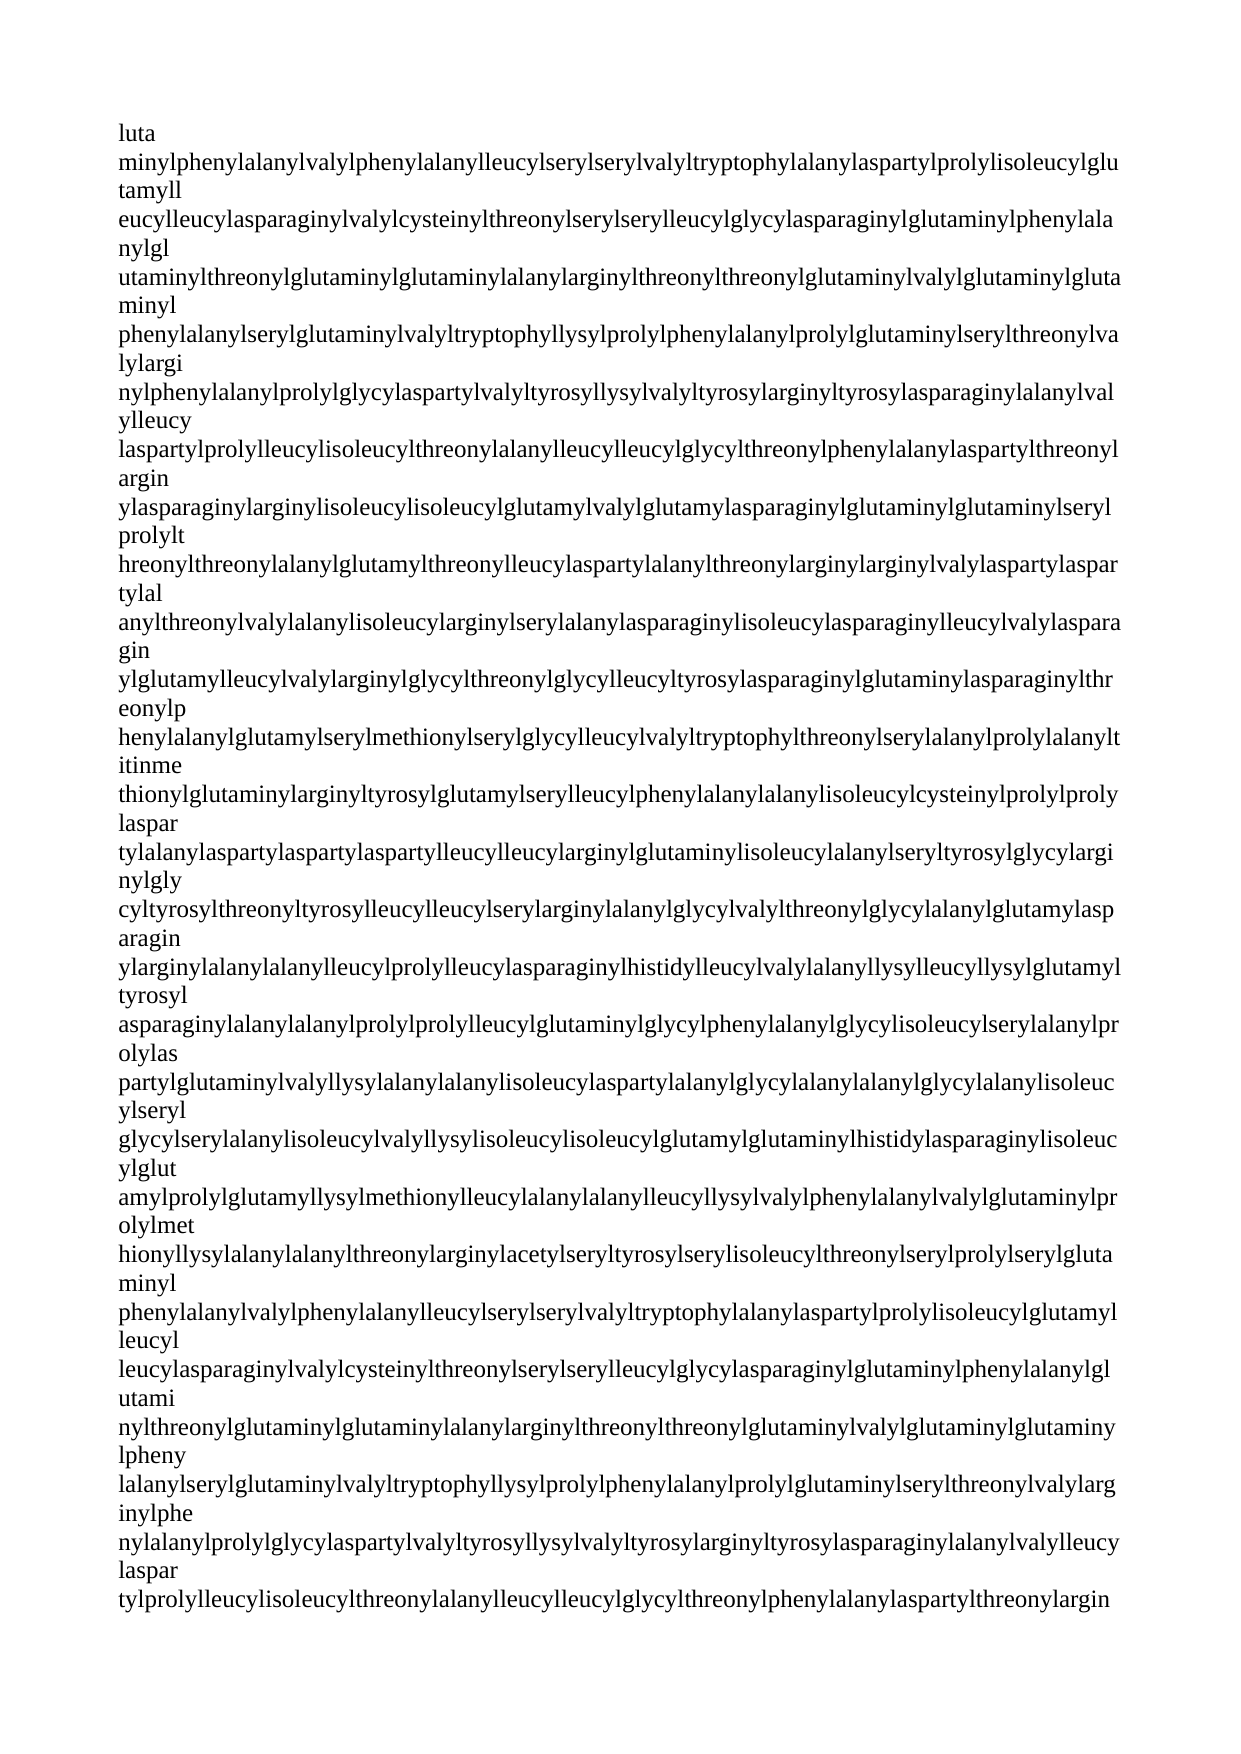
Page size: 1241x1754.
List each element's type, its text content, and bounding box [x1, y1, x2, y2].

text luta minylphenylalanylvalylphenylalanylleucylserylserylvalyltryptophylalanylaspartylprolylisoleucylglutamyll eucylleucylasparaginylvalylcysteinylthreonylserylserylleucylglycylasparaginylglutaminylphenylalanylgl utaminylthreonylglutaminylglutaminylalanylarginylthreonylthreonylglutaminylvalylglutaminylglutaminyl phenylalanylserylglutaminylvalyltryptophyllysylprolylphenylalanylprolylglutaminylserylthreonylvalylargi nylphenylalanylprolylglycylaspartylvalyltyrosyllysylvalyltyrosylarginyltyrosylasparaginylalanylvalylleucy laspartylprolylleucylisoleucylthreonylalanylleucylleucylglycylthreonylphenylalanylaspartylthreonylargin ylasparaginylarginylisoleucylisoleucylglutamylvalylglutamylasparaginylglutaminylglutaminylserylprolylt hreonylthreonylalanylglutamylthreonylleucylaspartylalanylthreonylarginylarginylvalylaspartylaspartylal anylthreonylvalylalanylisoleucylarginylserylalanylasparaginylisoleucylasparaginylleucylvalylasparagin ylglutamylleucylvalylarginylglycylthreonylglycylleucyltyrosylasparaginylglutaminylasparaginylthreonylp henylalanylglutamylserylmethionylserylglycylleucylvalyltryptophylthreonylserylalanylprolylalanyltitinme thionylglutaminylarginyltyrosylglutamylserylleucylphenylalanylalanylisoleucylcysteinylprolylprolylaspar tylalanylaspartylaspartylaspartylleucylleucylarginylglutaminylisoleucylalanylseryltyrosylglycylarginylgly cyltyrosylthreonyltyrosylleucylleucylserylarginylalanylglycylvalylthreonylglycylalanylglutamylasparagin ylarginylalanylalanylleucylprolylleucylasparaginylhistidylleucylvalylalanyllysylleucyllysylglutamyltyrosyl asparaginylalanylalanylprolylprolylleucylglutaminylglycylphenylalanylglycylisoleucylserylalanylprolylas partylglutaminylvalyllysylalanylalanylisoleucylaspartylalanylglycylalanylalanylglycylalanylisoleucylseryl glycylserylalanylisoleucylvalyllysylisoleucylisoleucylglutamylglutaminylhistidylasparaginylisoleucylglut amylprolylglutamyllysylmethionylleucylalanylalanylleucyllysylvalylphenylalanylvalylglutaminylprolylmet hionyllysylalanylalanylthreonylarginylacetylseryltyrosylserylisoleucylthreonylserylprolylserylglutaminyl phenylalanylvalylphenylalanylleucylserylserylvalyltryptophylalanylaspartylprolylisoleucylglutamylleucyl leucylasparaginylvalylcysteinylthreonylserylserylleucylglycylasparaginylglutaminylphenylalanylglutami nylthreonylglutaminylglutaminylalanylarginylthreonylthreonylglutaminylvalylglutaminylglutaminylpheny lalanylserylglutaminylvalyltryptophyllysylprolylphenylalanylprolylglutaminylserylthreonylvalylarginylphe nylalanylprolylglycylaspartylvalyltyrosyllysylvalyltyrosylarginyltyrosylasparaginylalanylvalylleucylaspar tylprolylleucylisoleucylthreonylalanylleucylleucylglycylthreonylphenylalanylaspartylthreonylargin [118, 118, 1122, 1613]
